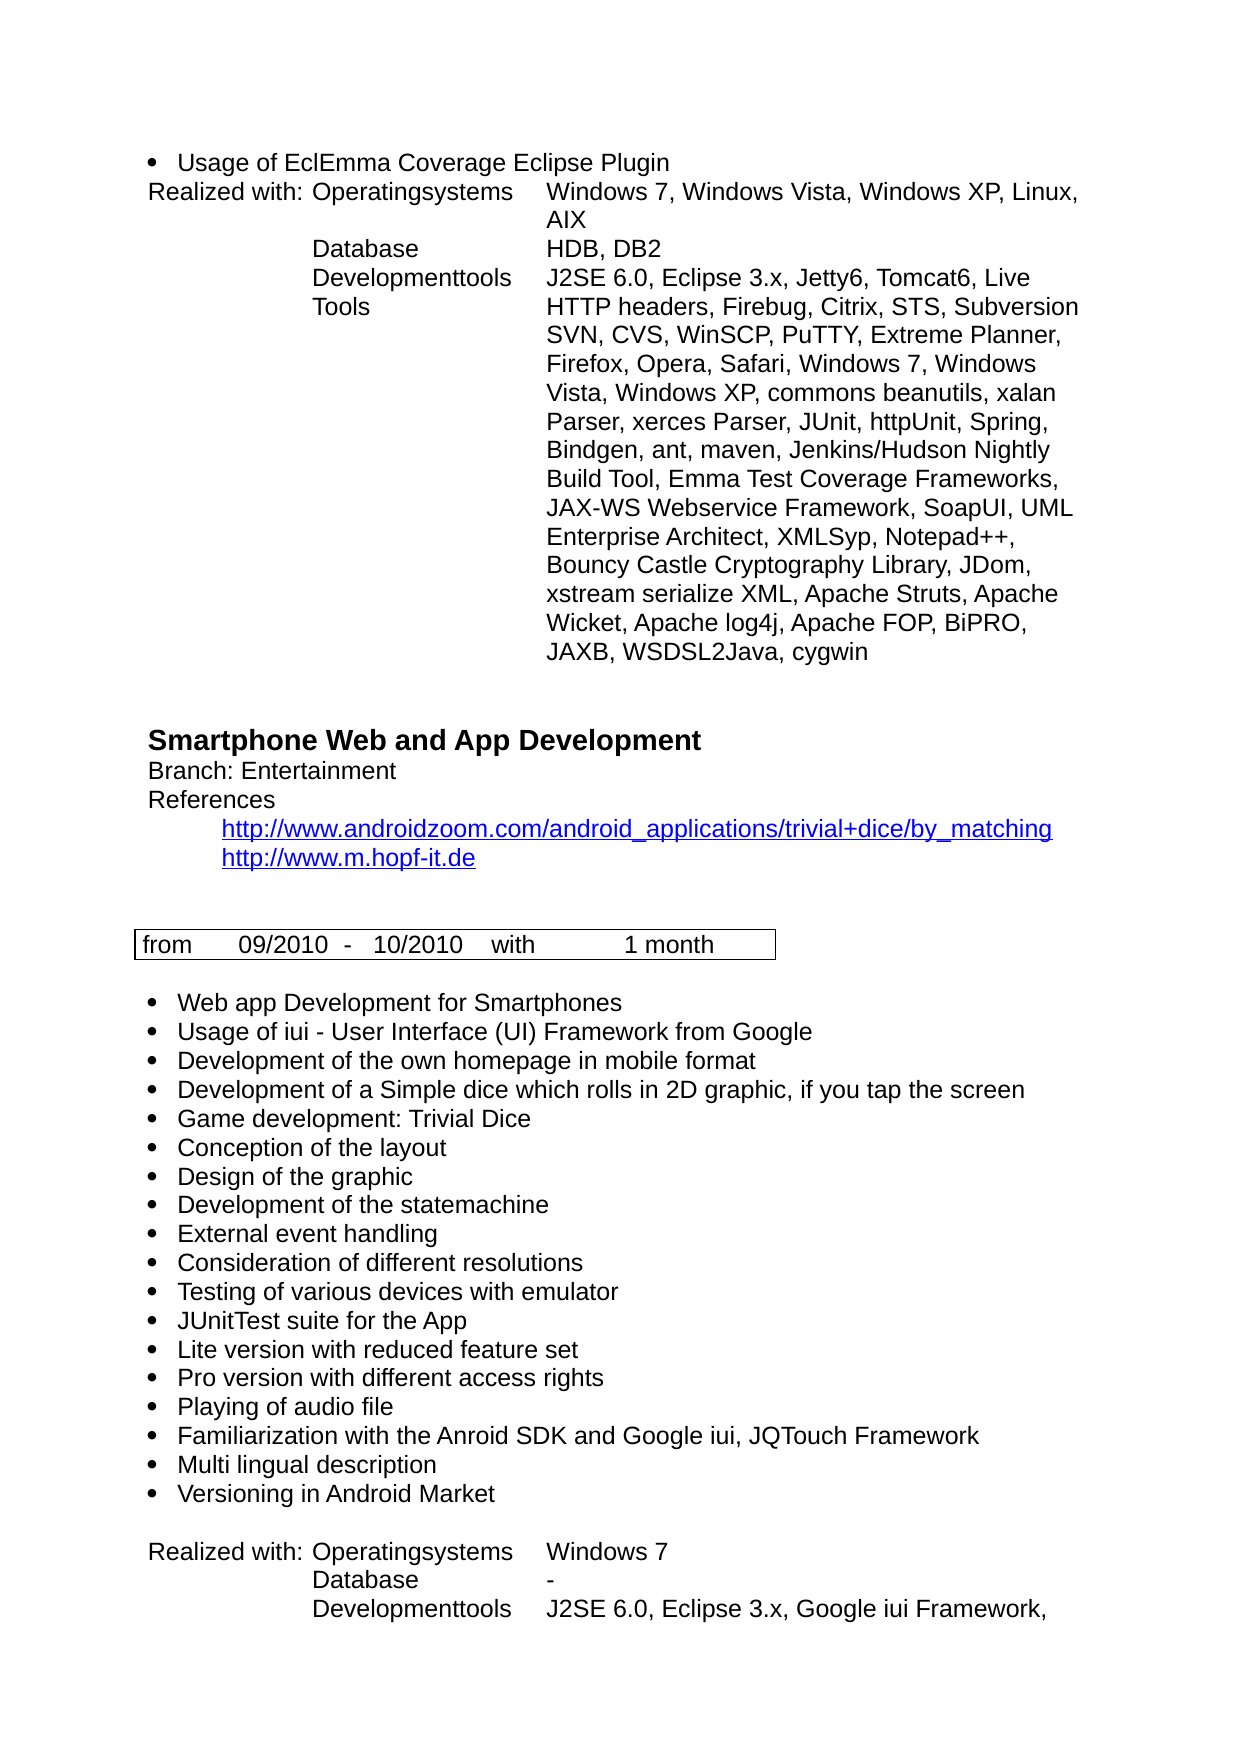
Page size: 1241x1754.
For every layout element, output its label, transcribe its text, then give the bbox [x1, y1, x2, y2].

table_cell Database [309, 234, 543, 263]
list Development of a Simple dice which rolls in 2D graphic, if you tap the screen [148, 1075, 1104, 1104]
table_cell [145, 1594, 309, 1623]
table_header Windows 7, Windows Vista, Windows XP, Linux, AIX [543, 176, 1089, 234]
table_cell HDB, DB2 [543, 234, 1089, 263]
list Familiarization with the Anroid SDK and Google iui, JQTouch Framework [148, 1421, 1104, 1450]
table_cell [145, 234, 309, 263]
list Game development: Trivial Dice [148, 1104, 1104, 1133]
text Branch: Entertainment [148, 756, 1104, 785]
list Web app Development for Smartphones [148, 988, 1104, 1017]
list JUnitTest suite for the App [148, 1306, 1104, 1334]
table_header Operatingsystems [309, 176, 543, 234]
table_header Realized with: [145, 176, 309, 234]
list Versioning in Android Market [148, 1479, 1104, 1508]
list External event handling [148, 1219, 1104, 1248]
table_cell Developmenttools [309, 1594, 543, 1623]
text http://www.m.hopf-it.de [148, 842, 1104, 871]
table_cell Developmenttools Tools [309, 263, 543, 665]
table_cell - [543, 1565, 1089, 1594]
table_header from [136, 930, 231, 958]
table_cell J2SE 6.0, Eclipse 3.x, Jetty6, Tomcat6, Live HTTP headers, Firebug, Citrix, STS, Subversion SVN, CVS, WinSCP, PuTTY, Extreme Planner, Firefox, Opera, Safari, Windows 7, Windows Vista, Windows XP, commons beanutils, xalan Parser, xerces Parser, JUnit, httpUnit, Spring, Bindgen, ant, maven, Jenkins/Hudson Nightly Build Tool, Emma Test Coverage Frameworks, JAX-WS Webservice Framework, SoapUI, UML Enterprise Architect, XMLSyp, Notepad++, Bouncy Castle Cryptography Library, JDom, xstream serialize XML, Apache Struts, Apache Wicket, Apache log4j, Apache FOP, BiPRO, JAXB, WSDSL2Java, cygwin [543, 263, 1089, 665]
list Development of the statemachine [148, 1190, 1104, 1219]
list Usage of iui - User Interface (UI) Framework from Google [148, 1017, 1104, 1046]
table_cell Database [309, 1565, 543, 1594]
table_header 10/2010 [366, 930, 484, 958]
table_header Windows 7 [543, 1536, 1089, 1565]
list Playing of audio file [148, 1392, 1104, 1421]
list Conception of the layout [148, 1133, 1104, 1161]
table_cell [145, 263, 309, 665]
list Development of the own homepage in mobile format [148, 1046, 1104, 1075]
list Testing of various devices with emulator [148, 1277, 1104, 1306]
table_header Operatingsystems [309, 1536, 543, 1565]
list Usage of EclEmma Coverage Eclipse Plugin [148, 148, 1104, 176]
list Multi lingual description [148, 1450, 1104, 1479]
table_header - [336, 930, 366, 958]
list Design of the graphic [148, 1161, 1104, 1190]
table_cell J2SE 6.0, Eclipse 3.x, Google iui Framework, [543, 1594, 1089, 1623]
table_cell [145, 1565, 309, 1594]
table_header with [484, 930, 617, 958]
text Smartphone Web and App Development [148, 723, 1104, 756]
list Consideration of different resolutions [148, 1248, 1104, 1277]
text References http://www.androidzoom.com/android_applications/trivial+dice/by_matching [148, 785, 1104, 842]
list Lite version with reduced feature set [148, 1334, 1104, 1363]
table_header Realized with: [145, 1536, 309, 1565]
table_header 09/2010 [231, 930, 336, 958]
table_header 1 month [617, 930, 775, 958]
list Pro version with different access rights [148, 1363, 1104, 1392]
